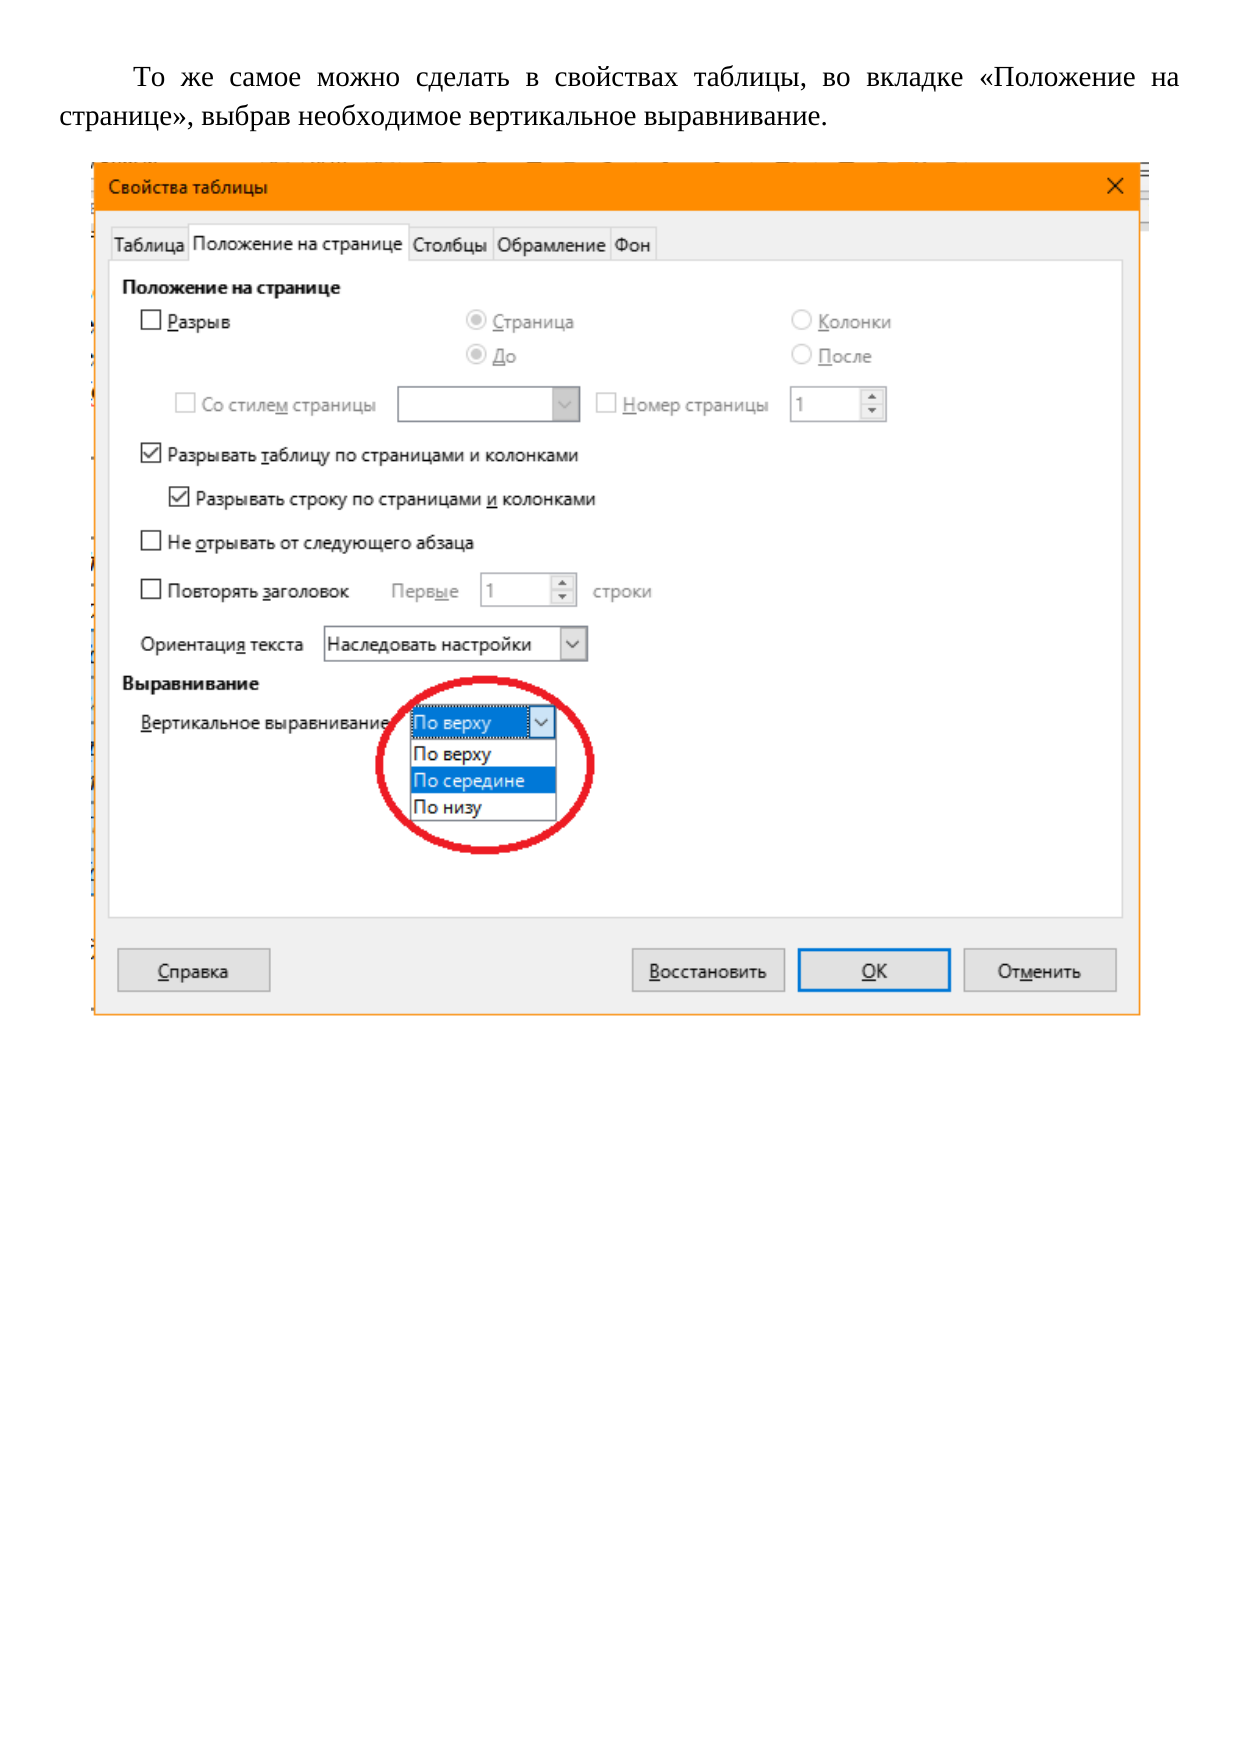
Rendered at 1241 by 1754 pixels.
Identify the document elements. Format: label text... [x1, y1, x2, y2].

picture [91, 162, 1149, 1022]
text То же самое можно сделать в свойствах таблицы, во вкладке «Положение на странице», выбрав необходимое вертикальное выравнивание. [59, 59, 1181, 131]
